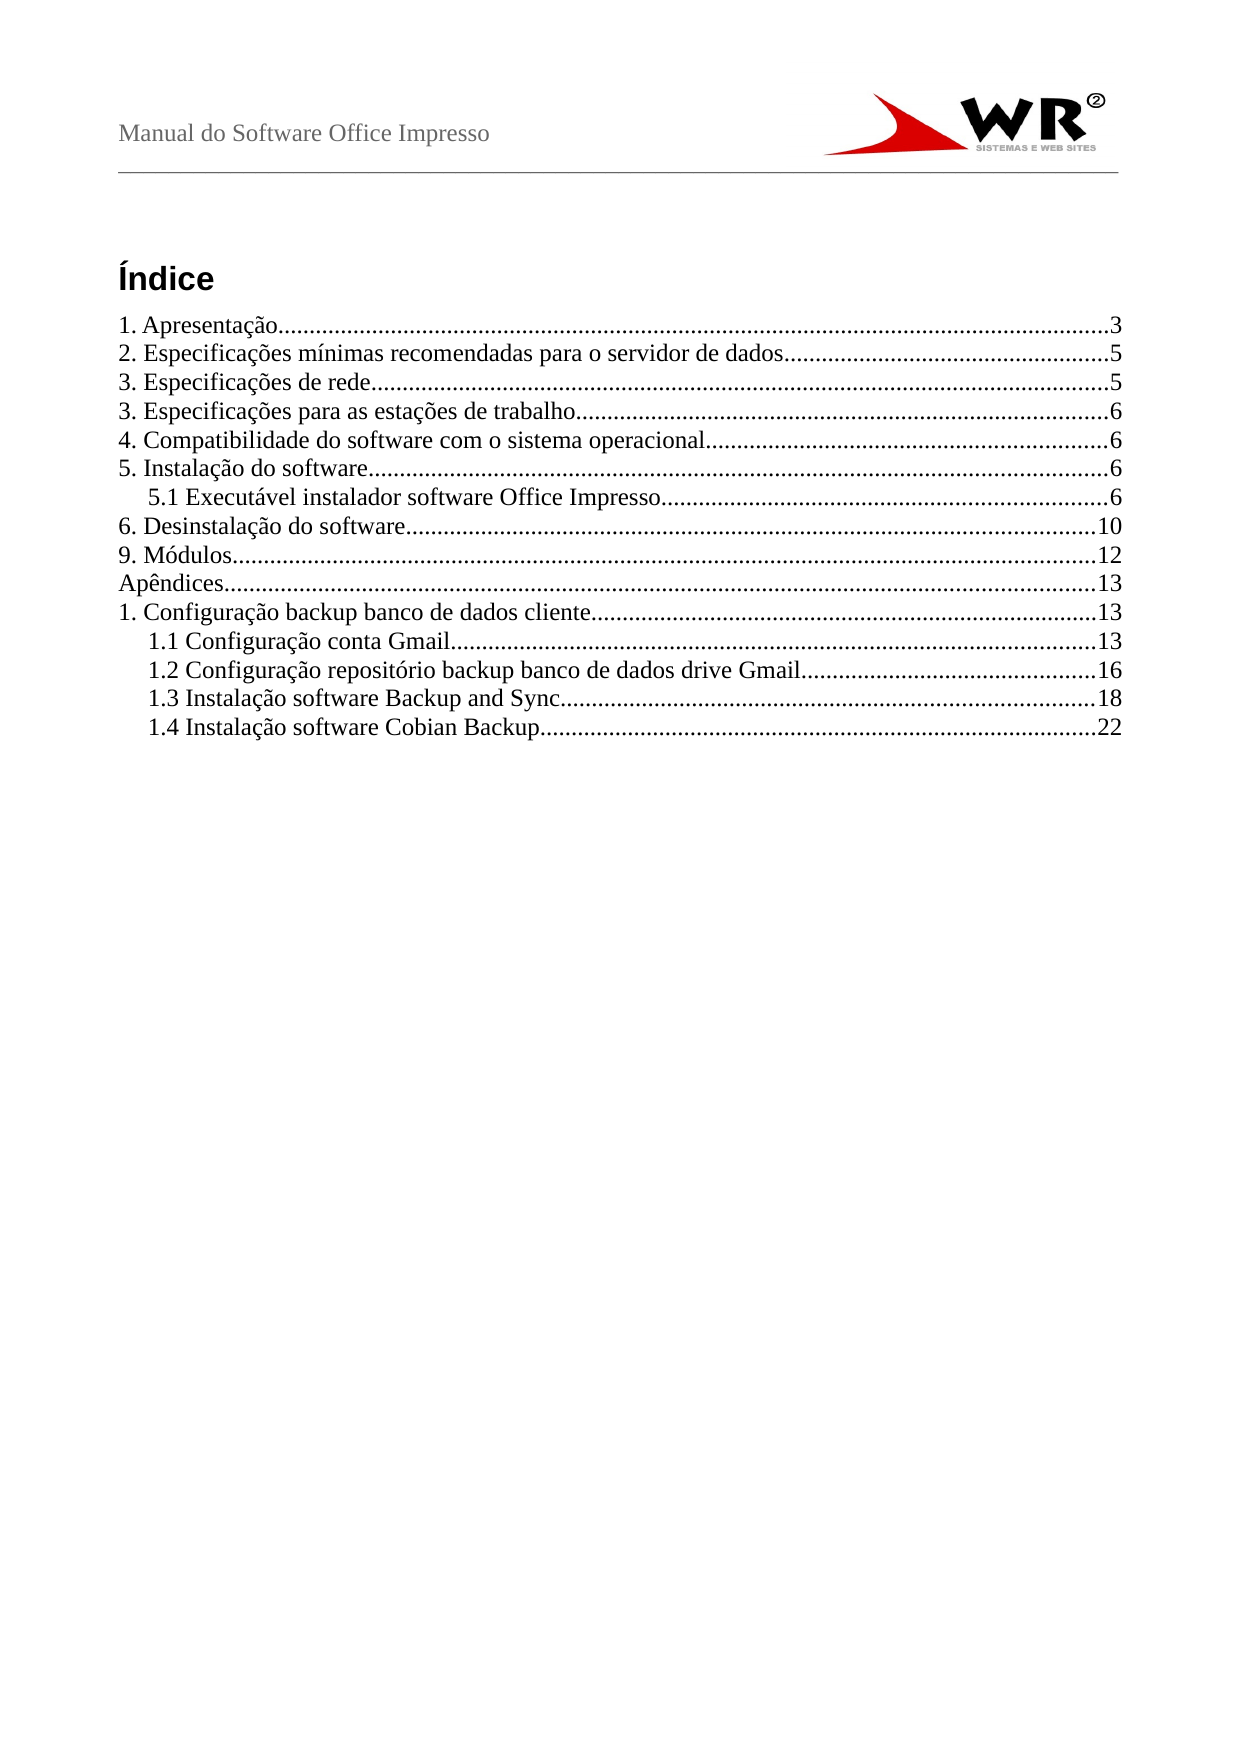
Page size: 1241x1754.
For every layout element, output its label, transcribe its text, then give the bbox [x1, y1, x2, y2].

text Apêndices 13 [118, 568, 1122, 597]
text 3. Especificações para as estações de trabalho 6 [118, 396, 1122, 425]
text 4. Compatibilidade do software com o sistema operacional 6 [118, 425, 1122, 453]
text 1. Apresentação 3 [118, 310, 1122, 338]
text 5.1 Executável instalador software Office Impresso 6 [148, 482, 1122, 511]
text 5. Instalação do software 6 [118, 453, 1122, 482]
text 1.1 Configuração conta Gmail 13 [148, 626, 1122, 655]
subtitle Índice [118, 259, 1122, 297]
text 3. Especificações de rede 5 [118, 367, 1122, 396]
text 1.3 Instalação software Backup and Sync 18 [148, 683, 1122, 712]
text 2. Especificações mínimas recomendadas para o servidor de dados 5 [118, 338, 1122, 367]
text 1.4 Instalação software Cobian Backup 22 [148, 712, 1122, 741]
picture [786, 52, 1116, 167]
text 9. Módulos 12 [118, 540, 1122, 568]
text 6. Desinstalação do software 10 [118, 511, 1122, 540]
text 1.2 Configuração repositório backup banco de dados drive Gmail 16 [148, 655, 1122, 683]
text 1. Configuração backup banco de dados cliente 13 [118, 597, 1122, 626]
